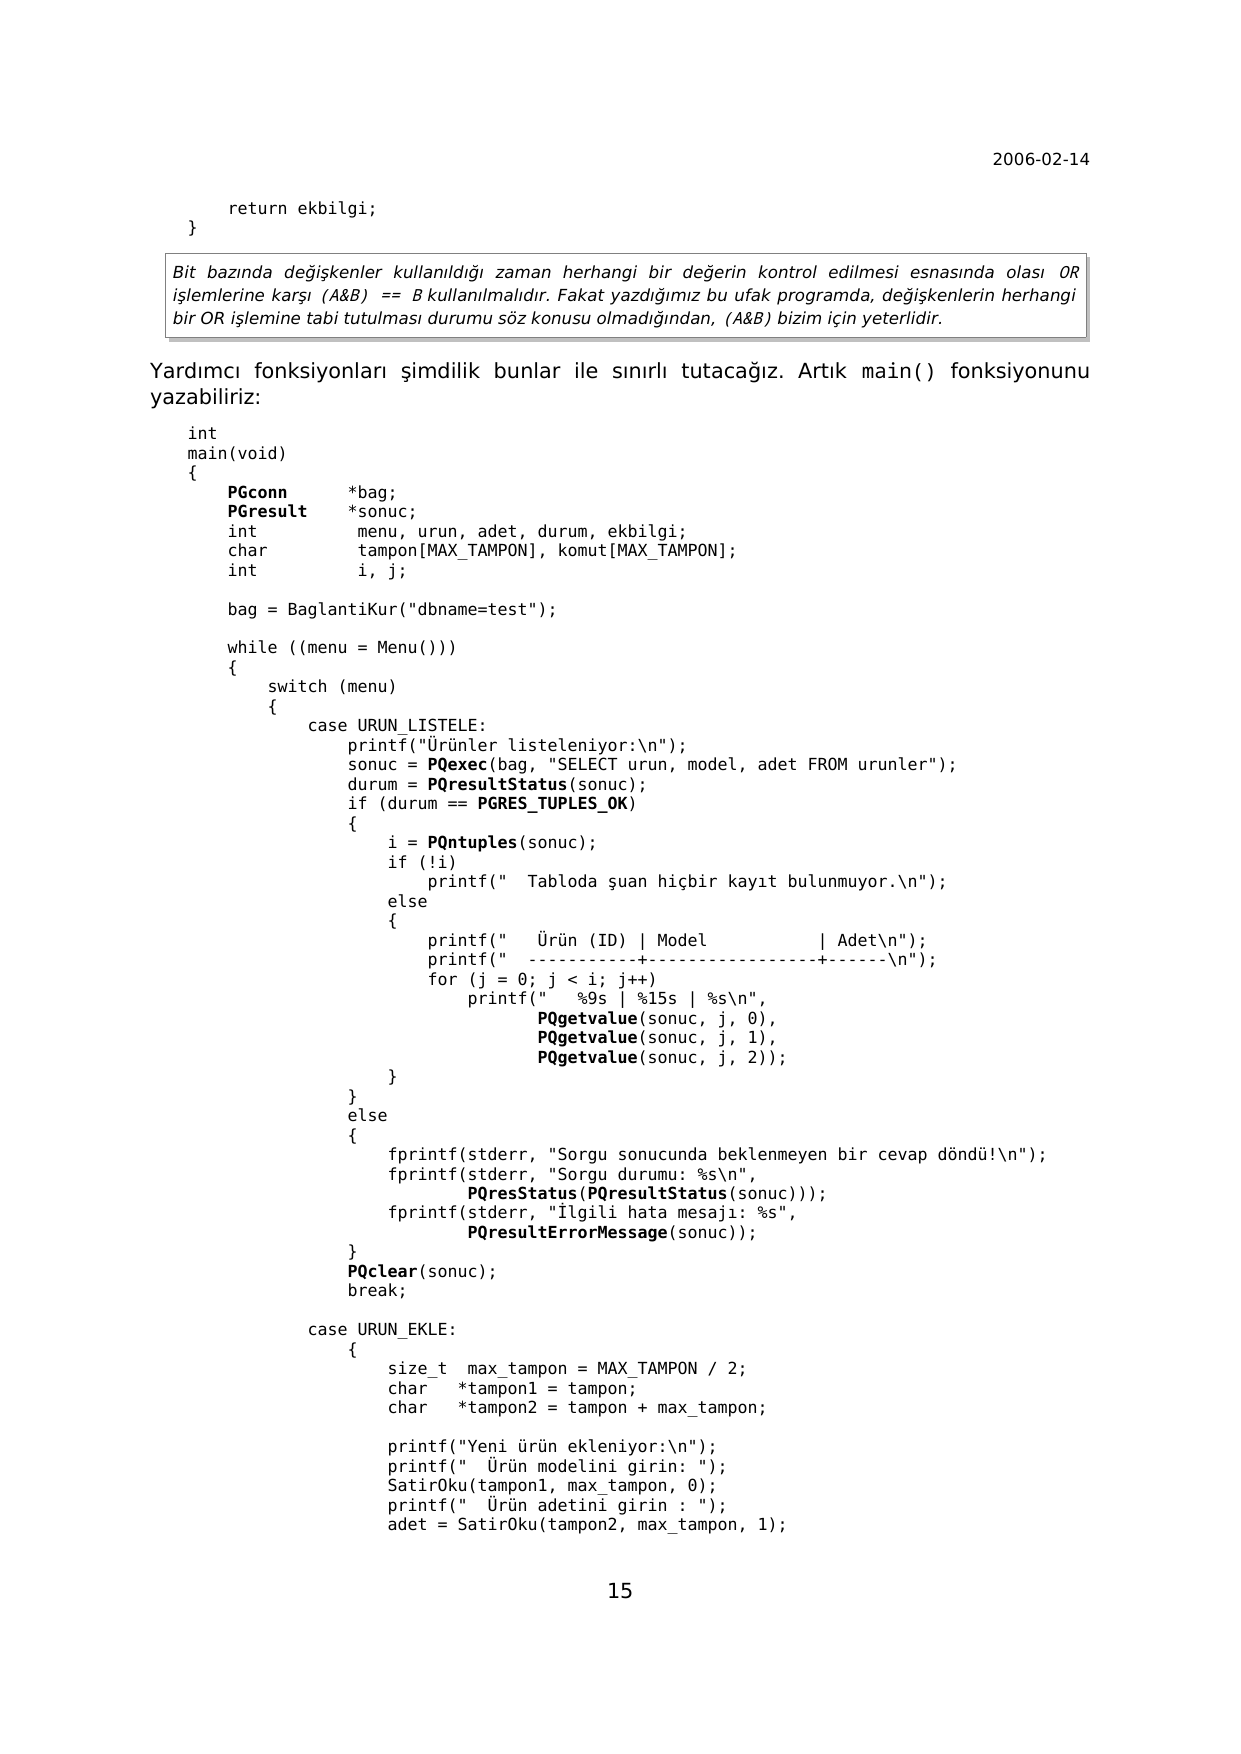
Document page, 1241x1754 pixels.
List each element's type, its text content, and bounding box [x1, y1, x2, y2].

text Bit bazında değişkenler kullanıldığı zaman herhangi bir değerin kontrol edilmesi esnasında olası OR işlemlerine karşı (A&B) == B kullanılmalıdır. Fakat yazdığımız bu ufak programda, değişkenlerin herhangi bir OR işlemine tabi tutulması durumu söz konusu olmadığından, (A&B) bizim için yeterlidir. [166, 254, 1086, 337]
text int main(void) { PGconn *bag; PGresult *sonuc; int menu, urun, adet, durum, ekbilgi; char tampon[MAX_TAMPON], komut[MAX_TAMPON]; int i, j; bag = BaglantiKur("dbname=test"); while ((menu = Menu())) { switch (menu) { case URUN_LISTELE: printf("Ürünler listeleniyor:\n"); sonuc = PQexec(bag, "SELECT urun, model, adet FROM urunler"); durum = PQresultStatus(sonuc); if (durum == PGRES_TUPLES_OK) { i = PQntuples(sonuc); if (!i) printf(" Tabloda şuan hiçbir kayıt bulunmuyor.\n"); else { printf(" Ürün (ID) | Model | Adet\n"); printf(" -----------+-----------------+------\n"); for (j = 0; j < i; j++) printf(" %9s | %15s | %s\n", PQgetvalue(sonuc, j, 0), PQgetvalue(sonuc, j, 1), PQgetvalue(sonuc, j, 2)); } } else { fprintf(stderr, "Sorgu sonucunda beklenmeyen bir cevap döndü!\n"); fprintf(stderr, "Sorgu durumu: %s\n", PQresStatus(PQresultStatus(sonuc))); fprintf(stderr, "İlgili hata mesajı: %s", PQresultErrorMessage(sonuc)); } PQclear(sonuc); break; case URUN_EKLE: { size_t max_tampon = MAX_TAMPON / 2; char *tampon1 = tampon; char *tampon2 = tampon + max_tampon; printf("Yeni ürün ekleniyor:\n"); printf(" Ürün modelini girin: "); SatirOku(tampon1, max_tampon, 0); printf(" Ürün adetini girin : "); adet = SatirOku(tampon2, max_tampon, 1); [187, 424, 1090, 1534]
text Yardımcı fonksiyonları şimdilik bunlar ile sınırlı tutacağız. Artık main() fonksiyonunu yazabiliriz: [150, 357, 1090, 409]
text return ekbilgi; } [187, 199, 1090, 238]
